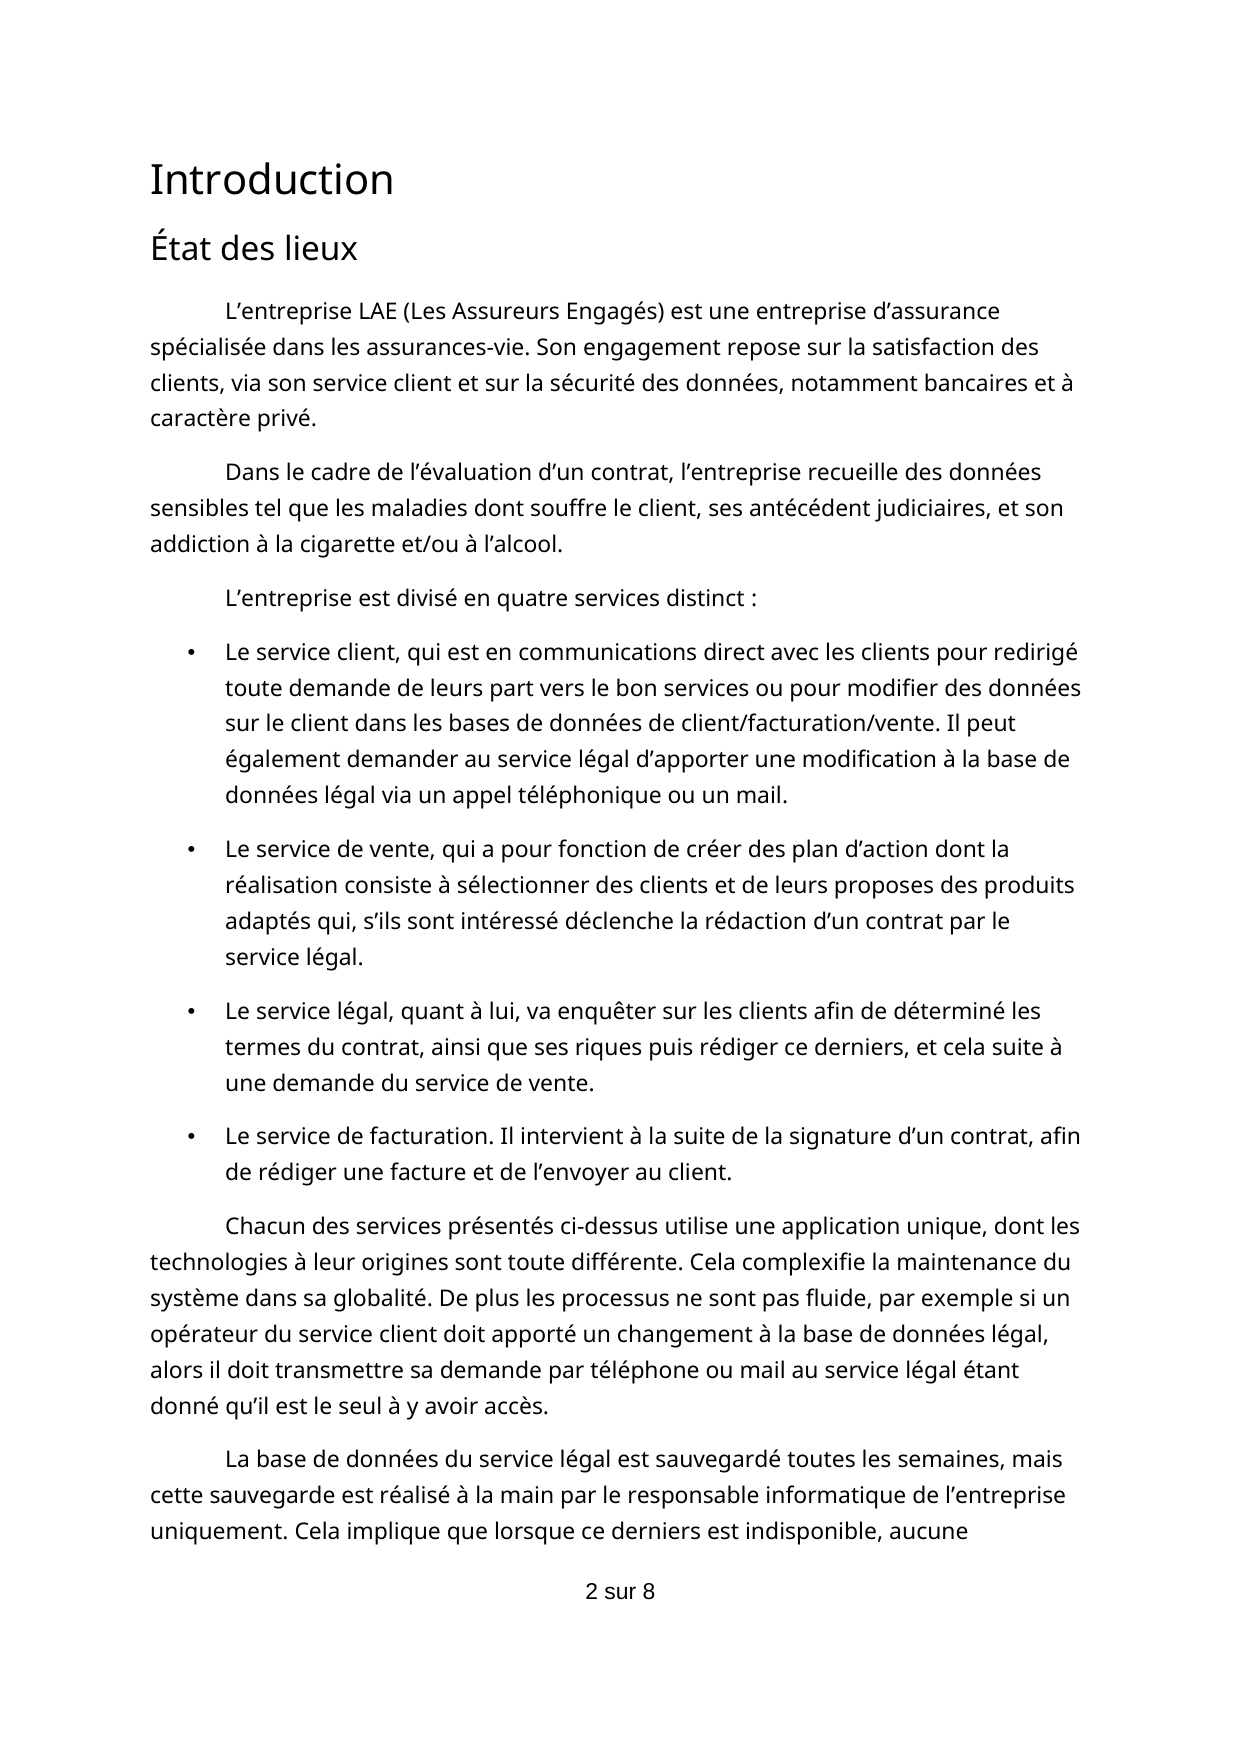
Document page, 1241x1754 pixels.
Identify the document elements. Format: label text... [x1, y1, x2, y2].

text État des lieux [150, 224, 1090, 270]
list Le service légal, quant à lui, va enquêter sur les clients afin de déterminé les termes du contrat, ainsi que ses riques puis rédiger ce derniers, et cela suite à une demande du service de vente. [187, 994, 1090, 1098]
text L’entreprise LAE (Les Assureurs Engagés) est une entreprise d’assurance spécialisée dans les assurances-vie. Son engagement repose sur la satisfaction des clients, via son service client et sur la sécurité des données, notamment bancaires et à caractère privé. [150, 294, 1090, 434]
list Le service de vente, qui a pour fonction de créer des plan d’action dont la réalisation consiste à sélectionner des clients et de leurs proposes des produits adaptés qui, s’ils sont intéressé déclenche la rédaction d’un contrat par le service légal. [187, 833, 1090, 972]
subtitle Introduction [150, 150, 1090, 207]
text Dans le cadre de l’évaluation d’un contrat, l’entreprise recueille des données sensibles tel que les maladies dont souffre le client, ses antécédent judiciaires, et son addiction à la cigarette et/ou à l’alcool. [150, 456, 1090, 559]
list Le service de facturation. Il intervient à la suite de la signature d’un contrat, afin de rédiger une facture et de l’envoyer au client. [187, 1120, 1090, 1187]
text L’entreprise est divisé en quatre services distinct : [150, 582, 1090, 613]
list Le service client, qui est en communications direct avec les clients pour redirigé toute demande de leurs part vers le bon services ou pour modifier des données sur le client dans les bases de données de client/facturation/vente. Il peut également demander au service légal d’apporter une modification à la base de données légal via un appel téléphonique ou un mail. [187, 636, 1090, 811]
text La base de données du service légal est sauvegardé toutes les semaines, mais cette sauvegarde est réalisé à la main par le responsable informatique de l’entreprise uniquement. Cela implique que lorsque ce derniers est indisponible, aucune [150, 1443, 1090, 1546]
text Chacun des services présentés ci-dessus utilise une application unique, dont les technologies à leur origines sont toute différente. Cela complexifie la maintenance du système dans sa globalité. De plus les processus ne sont pas fluide, par exemple si un opérateur du service client doit apporté un changement à la base de données légal, alors il doit transmettre sa demande par téléphone ou mail au service légal étant donné qu’il est le seul à y avoir accès. [150, 1210, 1090, 1421]
